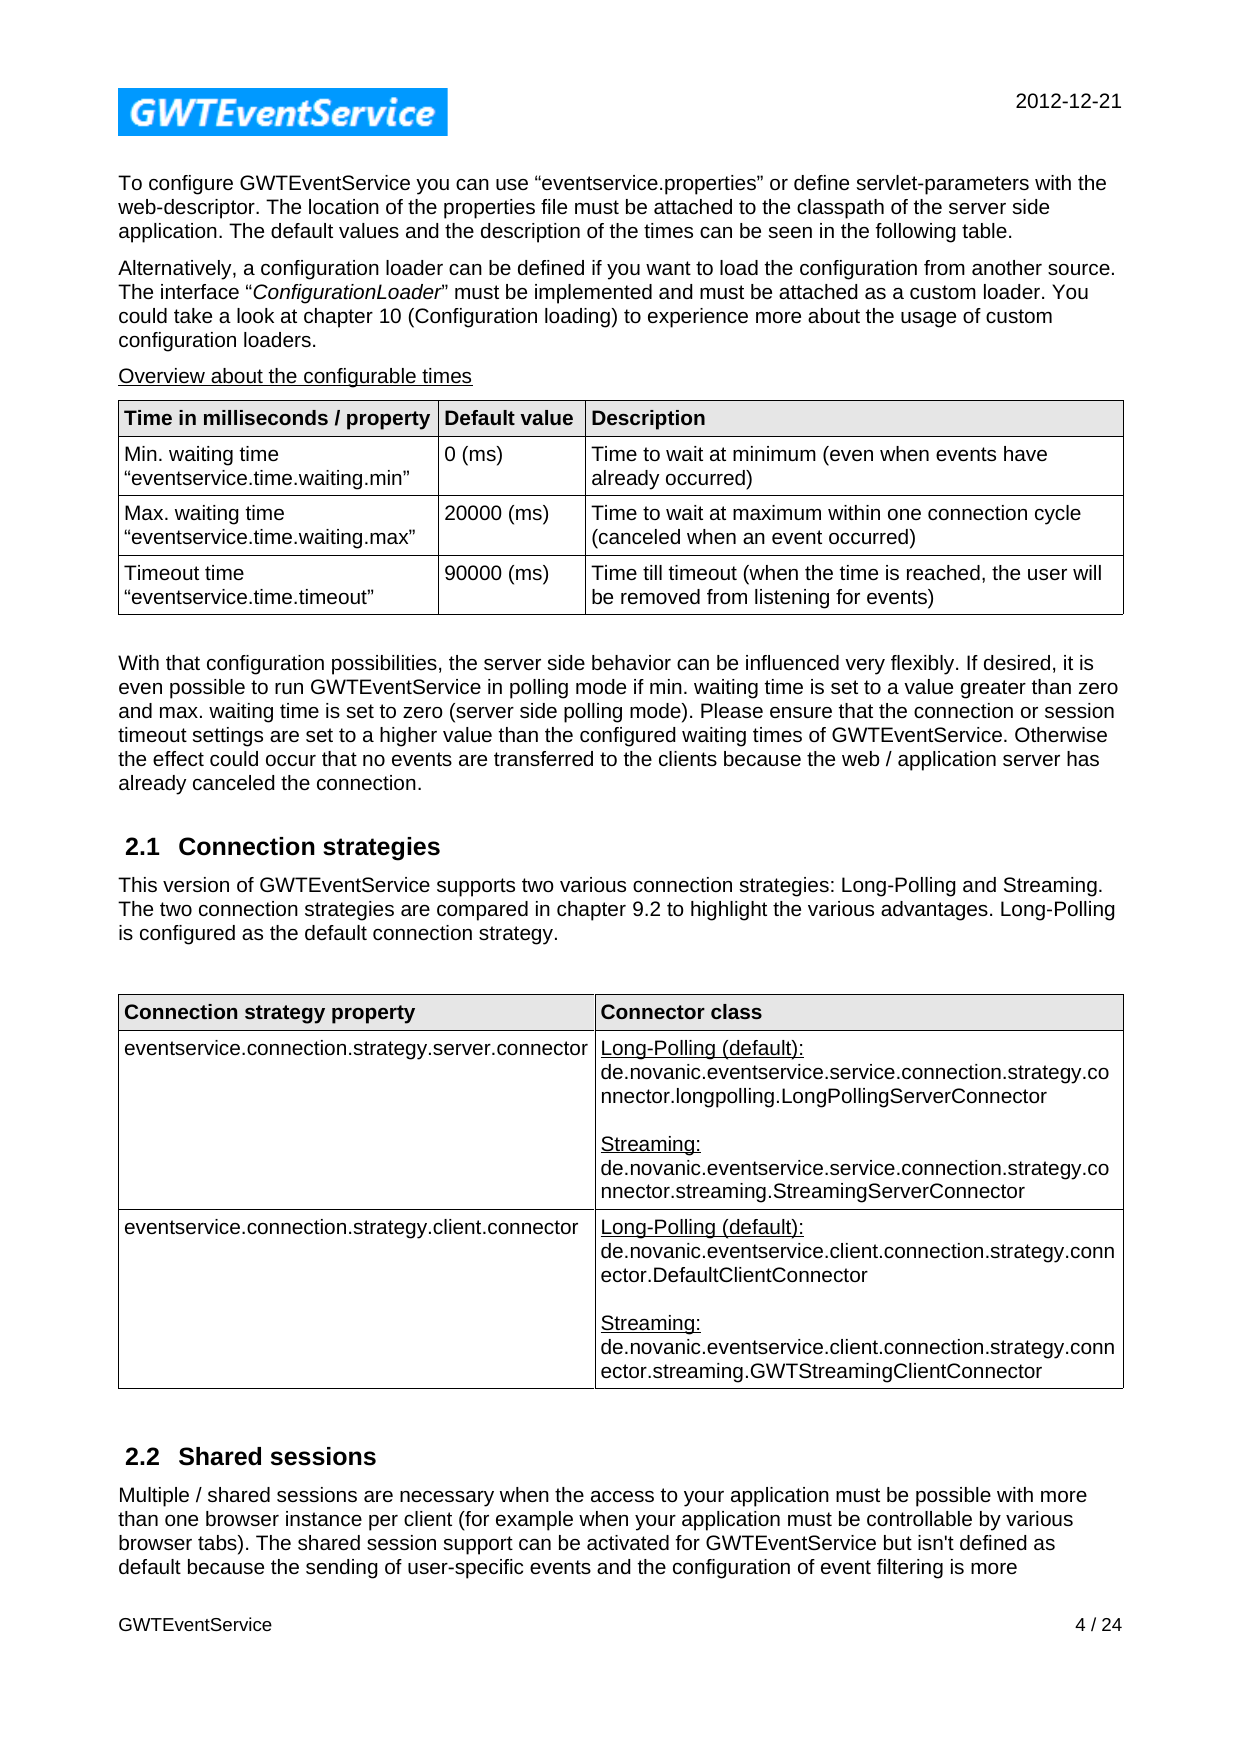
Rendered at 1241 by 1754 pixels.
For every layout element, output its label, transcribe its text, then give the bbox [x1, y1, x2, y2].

text With that configuration possibilities, the server side behavior can be influenced very flexibly. If desired, it is even possible to run GWTEventService in polling mode if min. waiting time is set to a value greater than zero and max. waiting time is set to zero (server side polling mode). Please ensure that the connection or session timeout settings are set to a higher value than the configured waiting times of GWTEventService. Otherwise the effect could occur that no events are transferred to the clients because the web / application server has already canceled the connection. [118, 651, 1122, 794]
subtitle Connection strategies [118, 832, 1122, 861]
table_cell Time to wait at minimum (even when events have already occurred) [586, 437, 1123, 495]
text Multiple / shared sessions are necessary when the access to your application must be possible with more than one browser instance per client (for example when your application must be controllable by various browser tabs). The shared session support can be activated for GWTEventService but isn't defined as default because the sending of user-specific events and the configuration of event filtering is more [118, 1483, 1122, 1579]
text Alternatively, a configuration loader can be defined if you want to load the configuration from another source. The interface “ConfigurationLoader” must be implemented and must be attached as a custom loader. You could take a look at chapter 10 (Configuration loading) to experience more about the usage of custom configuration loaders. [118, 256, 1122, 351]
picture [118, 88, 448, 136]
table_cell Max. waiting time “eventservice.time.waiting.max” [119, 496, 438, 555]
text Overview about the configurable times [118, 364, 1122, 388]
table_cell eventservice.connection.strategy.server.connector [119, 1031, 594, 1209]
text To configure GWTEventService you can use “eventservice.properties” or define servlet-parameters with the web-descriptor. The location of the properties file must be attached to the classpath of the server side application. The default values and the description of the times can be seen in the following table. [118, 171, 1122, 243]
table_header Connection strategy property [119, 995, 594, 1030]
table_header Default value [439, 401, 585, 436]
table_cell Timeout time “eventservice.time.timeout” [119, 556, 438, 614]
table_cell Time till timeout (when the time is reached, the user will be removed from listening for events) [586, 556, 1123, 614]
subtitle Shared sessions [118, 1442, 1122, 1471]
table_cell Min. waiting time “eventservice.time.waiting.min” [119, 437, 438, 495]
table_cell 90000 (ms) [439, 556, 585, 614]
table_cell eventservice.connection.strategy.client.connector [119, 1210, 594, 1388]
table_cell 0 (ms) [439, 437, 585, 495]
table_header Connector class [596, 995, 1123, 1030]
table_header Time in milliseconds / property [119, 401, 438, 436]
table_cell Time to wait at maximum within one connection cycle (canceled when an event occurred) [586, 496, 1123, 555]
table_cell Long-Polling (default): de.novanic.eventservice.service.connection.strategy.connector.longpolling.LongPollingServerConnector Streaming: de.novanic.eventservice.service.connection.strategy.connector.streaming.StreamingServerConnector [596, 1031, 1123, 1209]
table_cell 20000 (ms) [439, 496, 585, 555]
text This version of GWTEventService supports two various connection strategies: Long-Polling and Streaming. The two connection strategies are compared in chapter 9.2 to highlight the various advantages. Long-Polling is configured as the default connection strategy. [118, 873, 1122, 945]
table_header Description [586, 401, 1123, 436]
table_cell Long-Polling (default): de.novanic.eventservice.client.connection.strategy.connector.DefaultClientConnector Streaming: de.novanic.eventservice.client.connection.strategy.connector.streaming.GWTStreamingClientConnector [596, 1210, 1123, 1388]
